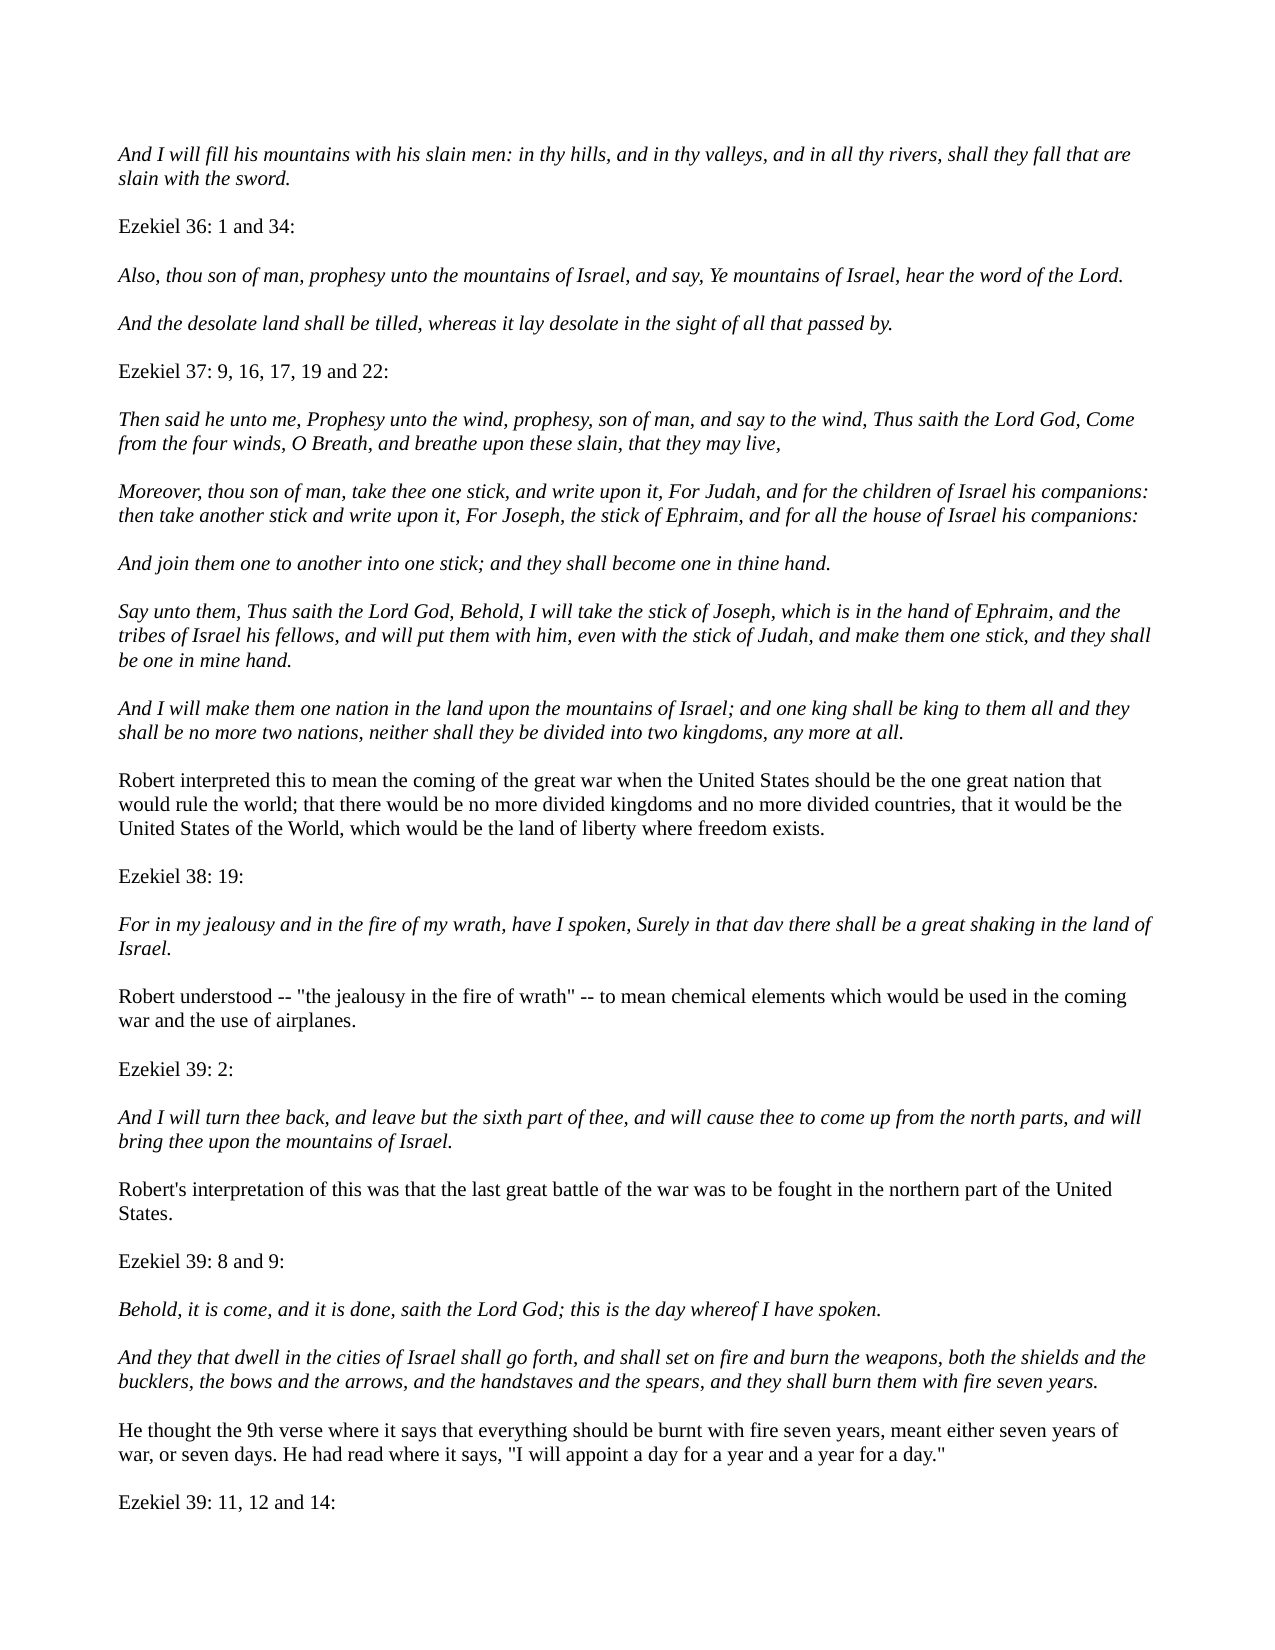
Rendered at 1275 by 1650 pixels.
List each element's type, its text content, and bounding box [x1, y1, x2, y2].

text Robert's interpretation of this was that the last great battle of the war was to be fought in the northern part of the United States. [118, 1177, 1157, 1225]
text Also, thou son of man, prophesy unto the mountains of Israel, and say, Ye mountains of Israel, hear the word of the Lord. [118, 262, 1157, 287]
text Robert understood -- "the jealousy in the fire of wrath" -- to mean chemical elements which would be used in the coming war and the use of airplanes. [118, 984, 1157, 1032]
text And I will fill his mountains with his slain men: in thy hills, and in thy valleys, and in all thy rivers, shall they fall that are slain with the sword. [118, 142, 1157, 190]
text For in my jealousy and in the fire of my wrath, have I spoken, Surely in that dav there shall be a great shaking in the land of Israel. [118, 912, 1157, 960]
text Then said he unto me, Prophesy unto the wind, prophesy, son of man, and say to the wind, Thus saith the Lord God, Come [118, 407, 1157, 431]
text Behold, it is come, and it is done, saith the Lord God; this is the day whereof I have spoken. [118, 1297, 1157, 1321]
text Ezekiel 37: 9, 16, 17, 19 and 22: [118, 359, 1157, 383]
text Say unto them, Thus saith the Lord God, Behold, I will take the stick of Joseph, which is in the hand of Ephraim, and the tribes of Israel his fellows, and will put them with him, even with the stick of Judah, and make them one stick, and they shall be one in mine hand. [118, 599, 1157, 672]
text Ezekiel 39: 8 and 9: [118, 1249, 1157, 1273]
text Ezekiel 39: 2: [118, 1057, 1157, 1081]
text Ezekiel 36: 1 and 34: [118, 214, 1157, 238]
text And they that dwell in the cities of Israel shall go forth, and shall set on fire and burn the weapons, both the shields and the bucklers, the bows and the arrows, and the handstaves and the spears, and they shall burn them with fire seven years. [118, 1345, 1157, 1393]
text And I will turn thee back, and leave but the sixth part of thee, and will cause thee to come up from the north parts, and will bring thee upon the mountains of Israel. [118, 1105, 1157, 1153]
text And join them one to another into one stick; and they shall become one in thine hand. [118, 551, 1157, 575]
text Robert interpreted this to mean the coming of the great war when the United States should be the one great nation that would rule the world; that there would be no more divided kingdoms and no more divided countries, that it would be the United States of the World, which would be the land of liberty where freedom exists. [118, 768, 1157, 840]
text He thought the 9th verse where it says that everything should be burnt with fire seven years, meant either seven years of war, or seven days. He had read where it says, "I will appoint a day for a year and a year for a day." [118, 1417, 1157, 1466]
text from the four winds, O Breath, and breathe upon these slain, that they may live, [118, 431, 1157, 455]
text Ezekiel 39: 11, 12 and 14: [118, 1490, 1157, 1514]
text Ezekiel 38: 19: [118, 864, 1157, 888]
text Moreover, thou son of man, take thee one stick, and write upon it, For Judah, and for the children of Israel his companions: then take another stick and write upon it, For Joseph, the stick of Ephraim, and for all the house of Israel his companions: [118, 479, 1157, 527]
text And I will make them one nation in the land upon the mountains of Israel; and one king shall be king to them all and they shall be no more two nations, neither shall they be divided into two kingdoms, any more at all. [118, 696, 1157, 744]
text And the desolate land shall be tilled, whereas it lay desolate in the sight of all that passed by. [118, 311, 1157, 335]
